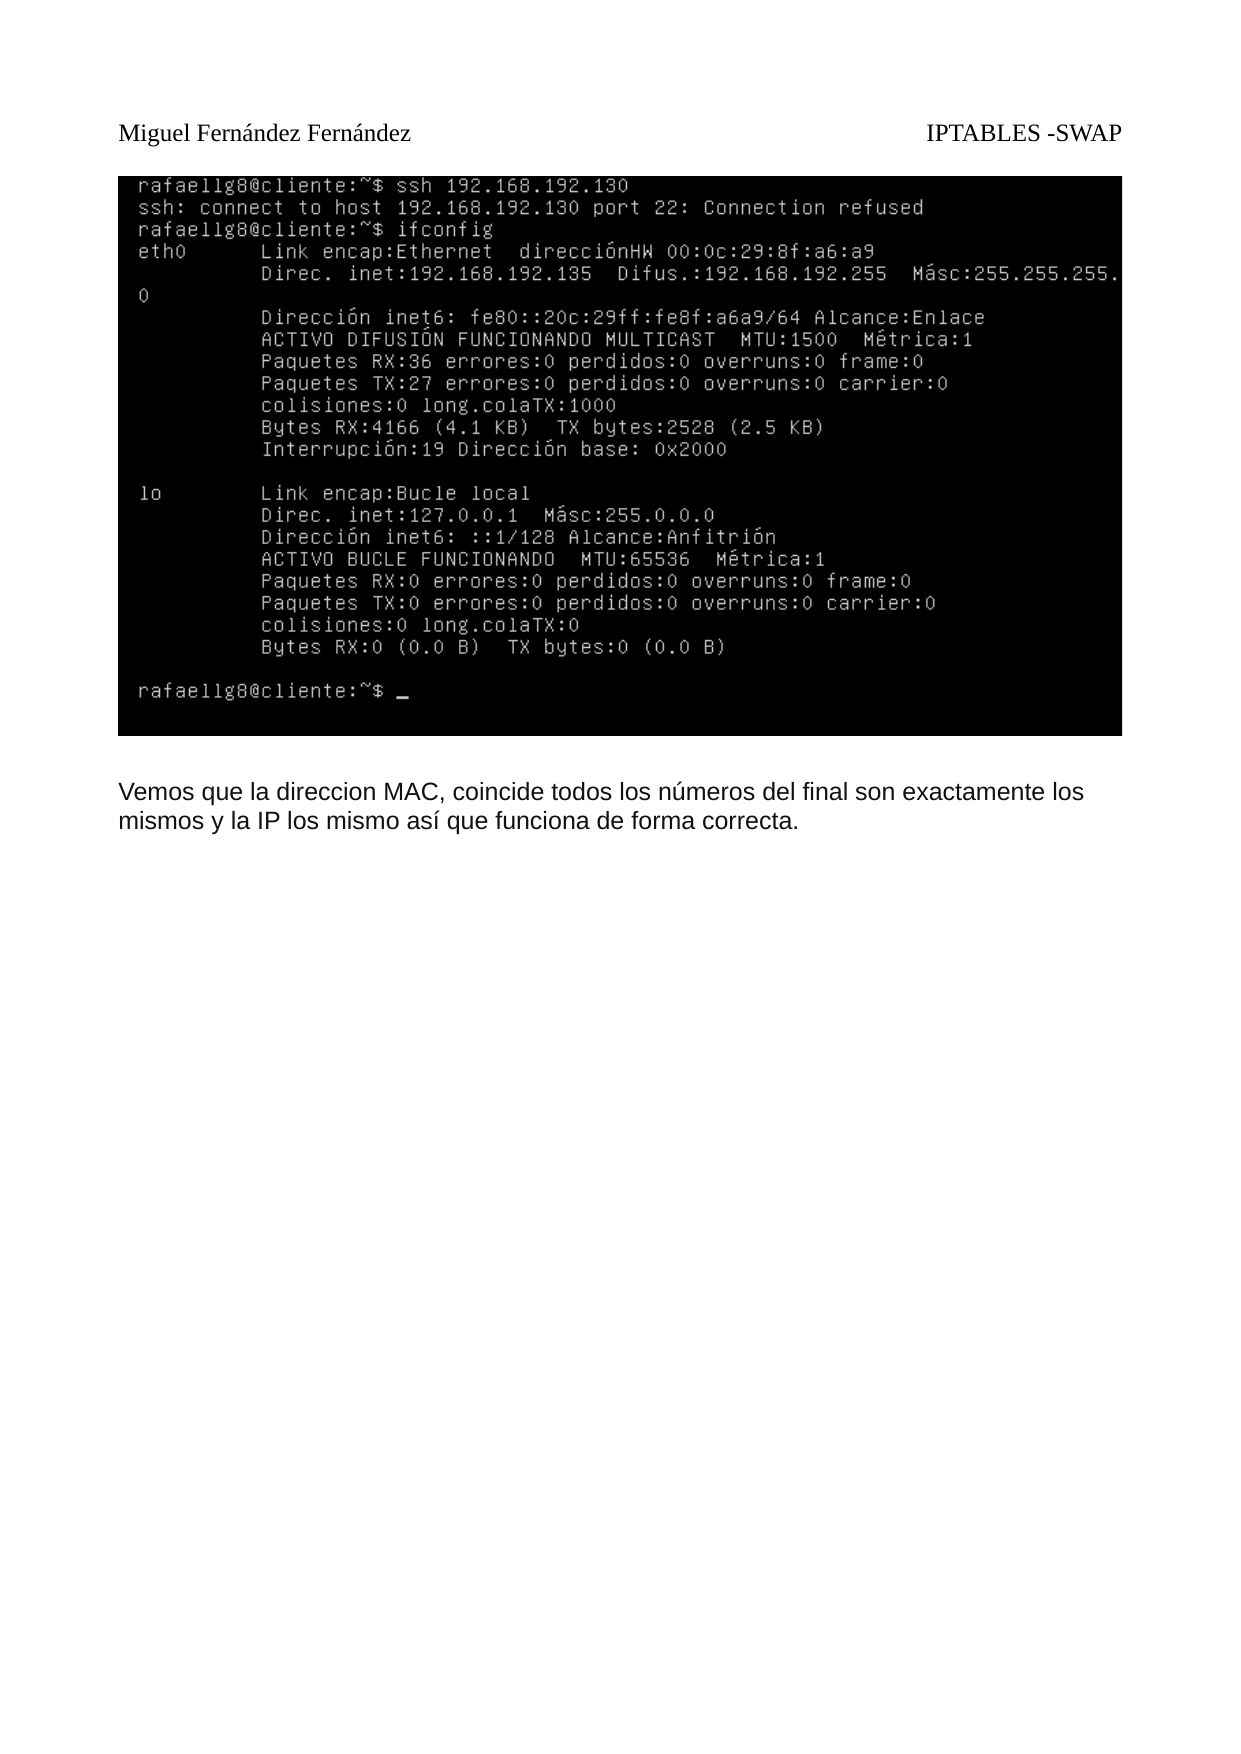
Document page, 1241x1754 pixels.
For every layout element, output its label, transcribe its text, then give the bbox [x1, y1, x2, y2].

text Vemos que la direccion MAC, coincide todos los números del final son exactamente los mismos y la IP los mismo así que funciona de forma correcta. [118, 777, 1122, 834]
